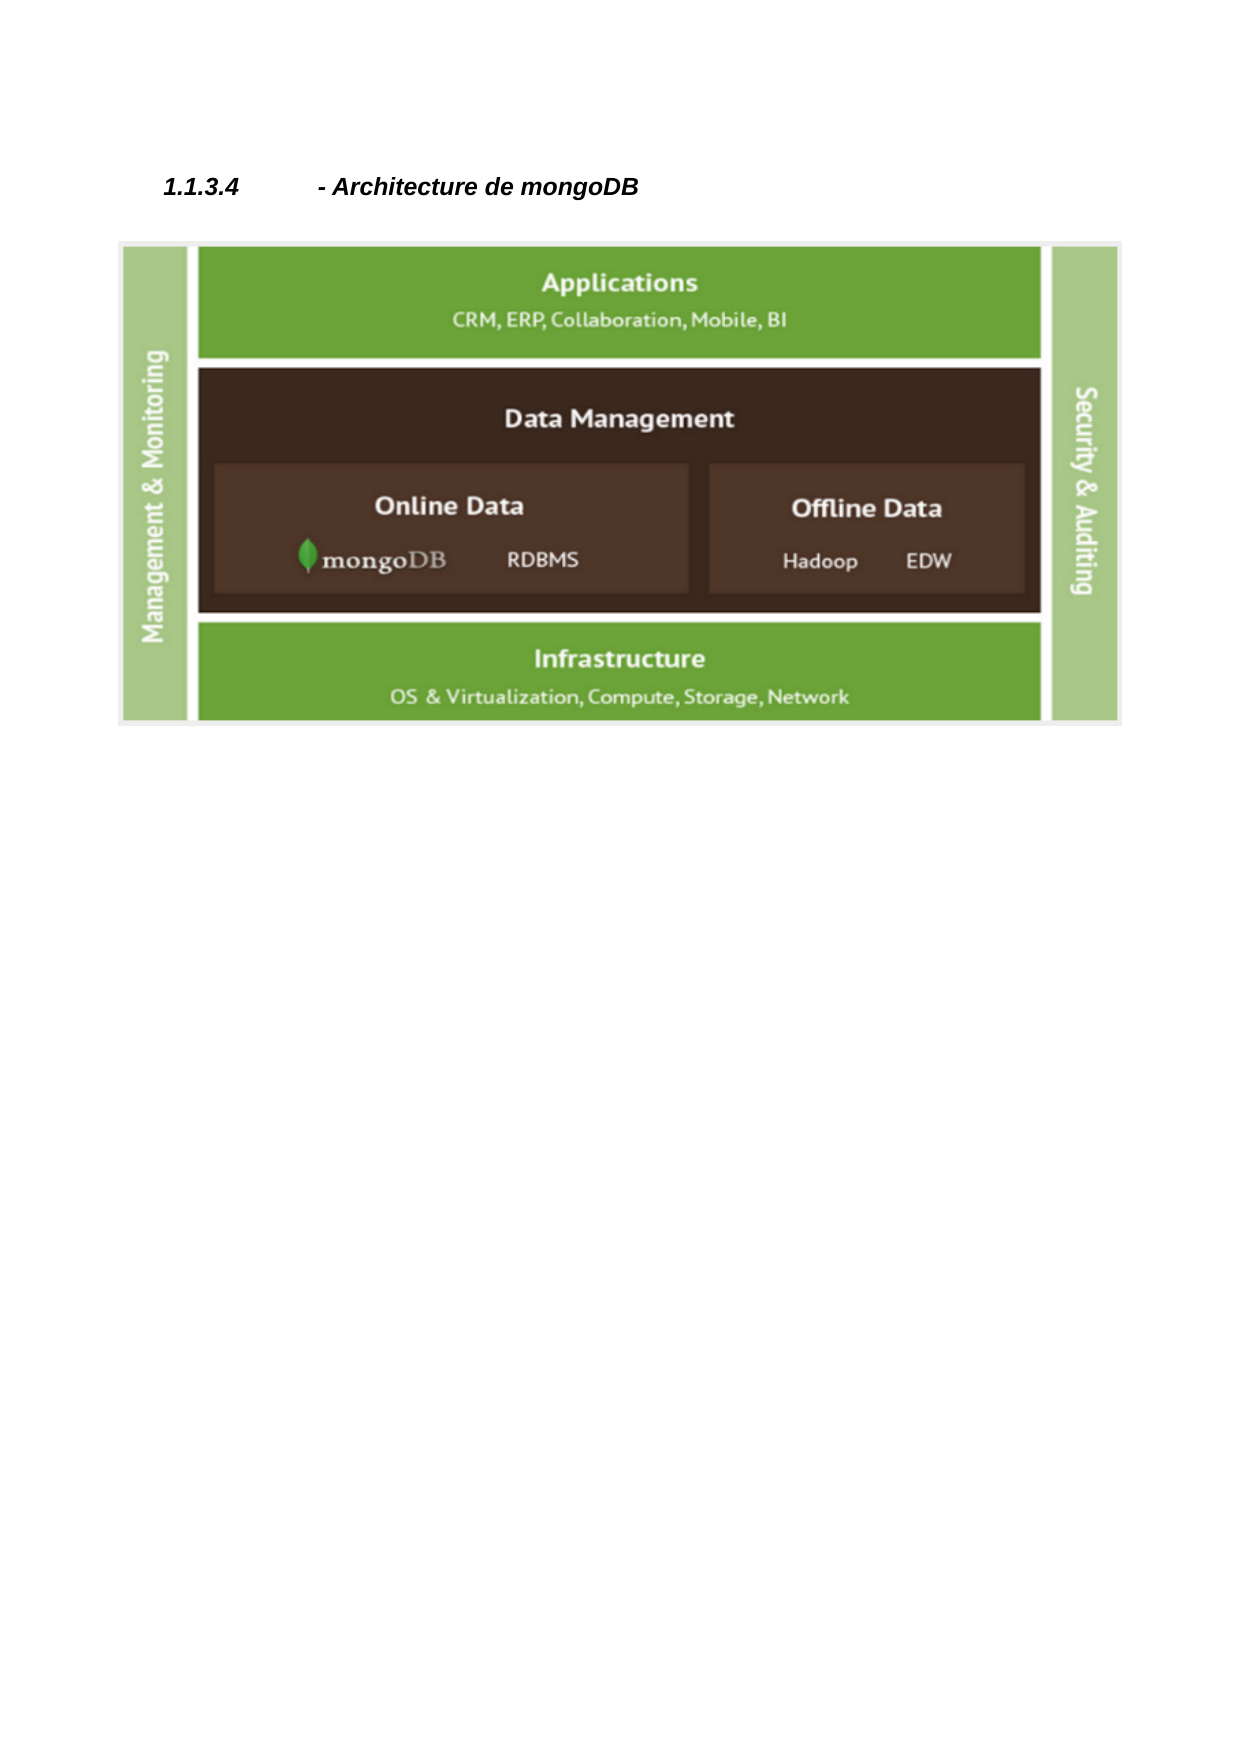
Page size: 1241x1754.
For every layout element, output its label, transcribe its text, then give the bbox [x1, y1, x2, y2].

picture [118, 241, 1123, 726]
subtitle - Architecture de mongoDB [163, 172, 1122, 200]
